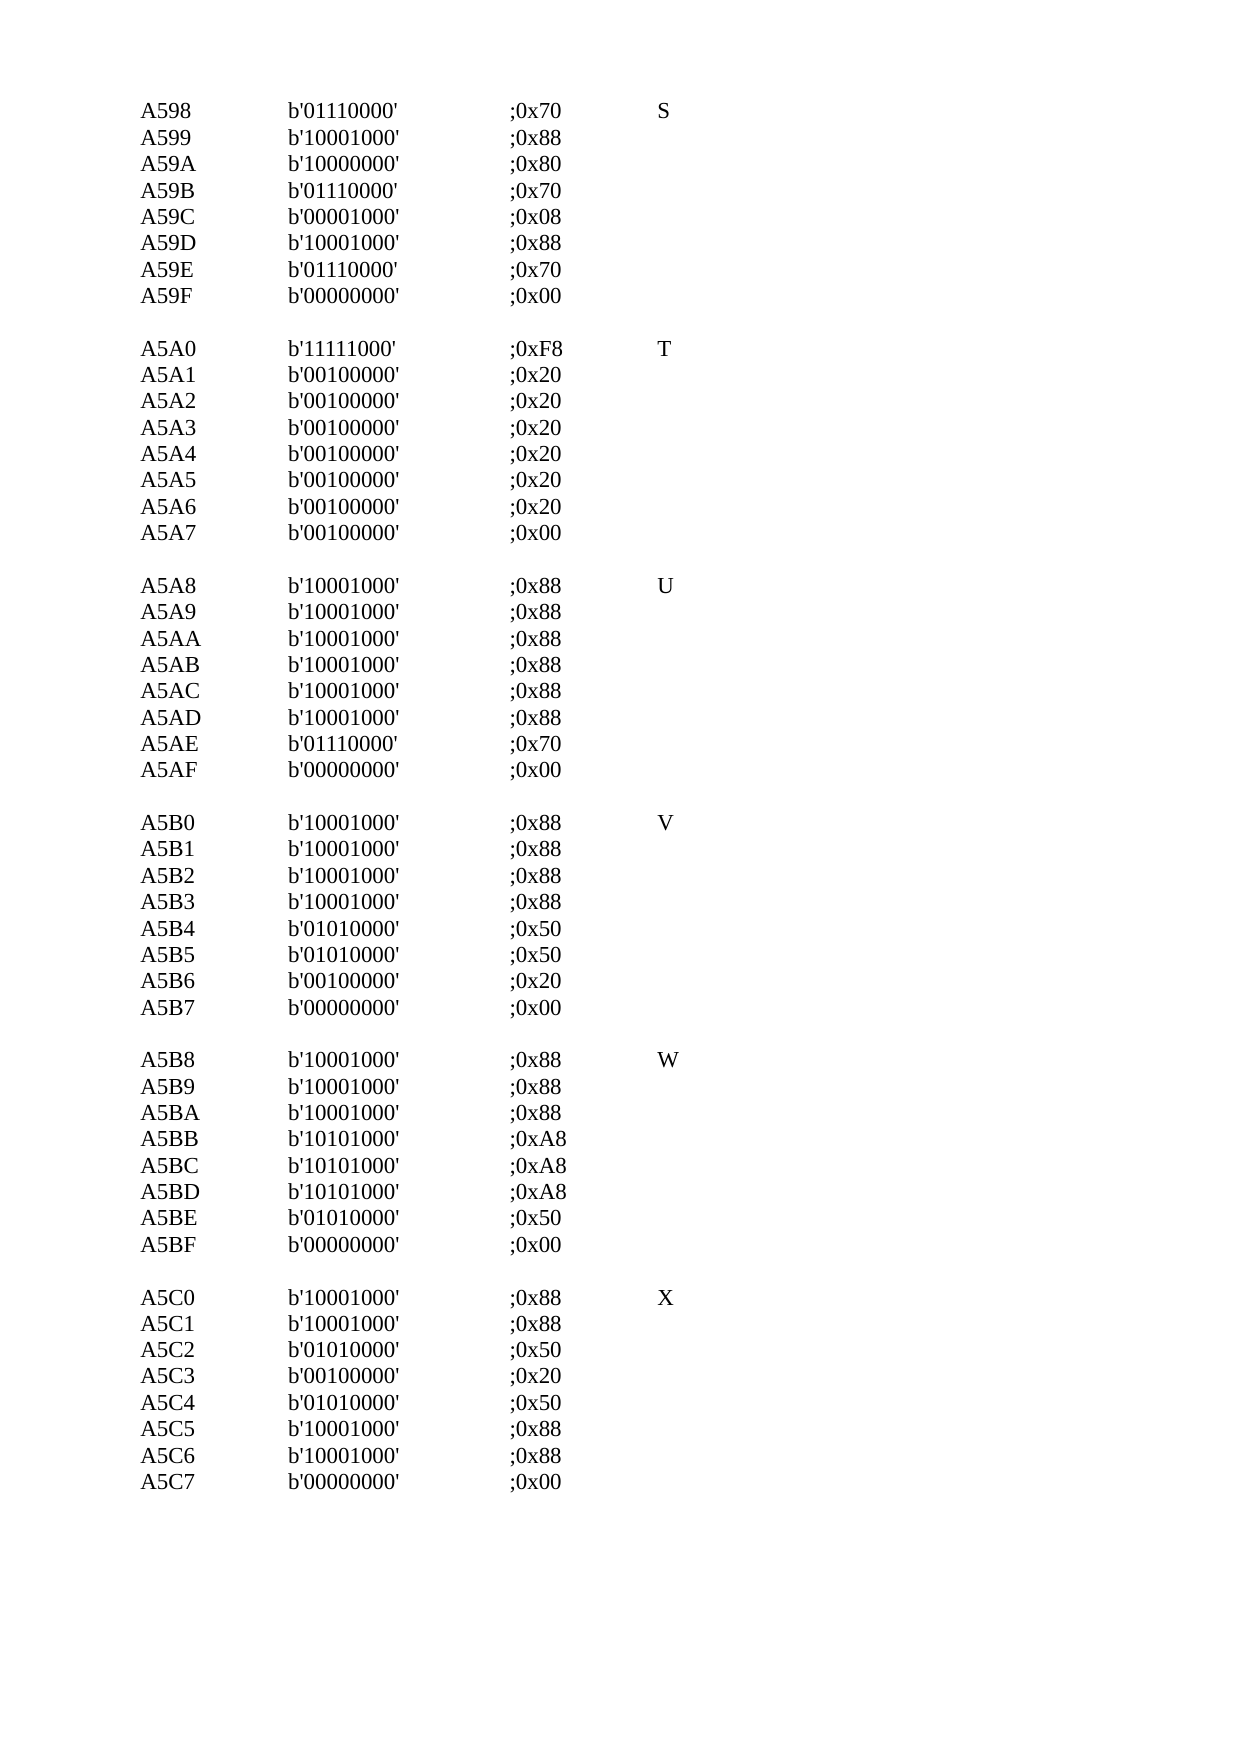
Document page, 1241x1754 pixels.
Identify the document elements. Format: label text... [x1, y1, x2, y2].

text A59C b'00001000' ;0x08 [66, 203, 1172, 229]
text A5BC b'10101000' ;0xA8 [66, 1152, 1172, 1178]
text A5C4 b'01010000' ;0x50 [66, 1389, 1172, 1415]
text A5AB b'10001000' ;0x88 [66, 651, 1172, 677]
text A5C0 b'10001000' ;0x88 X [66, 1283, 1172, 1310]
text A599 b'10001000' ;0x88 [66, 124, 1172, 150]
text A5B9 b'10001000' ;0x88 [66, 1073, 1172, 1099]
text A5AA b'10001000' ;0x88 [66, 625, 1172, 651]
text A59F b'00000000' ;0x00 [66, 282, 1172, 308]
text A5A5 b'00100000' ;0x20 [66, 467, 1172, 493]
text A5C1 b'10001000' ;0x88 [66, 1310, 1172, 1336]
text A5A1 b'00100000' ;0x20 [66, 361, 1172, 387]
text A5AE b'01110000' ;0x70 [66, 730, 1172, 756]
text A5A2 b'00100000' ;0x20 [66, 387, 1172, 414]
text A5B5 b'01010000' ;0x50 [66, 941, 1172, 967]
text A5BD b'10101000' ;0xA8 [66, 1178, 1172, 1204]
text A59A b'10000000' ;0x80 [66, 150, 1172, 177]
text A5AF b'00000000' ;0x00 [66, 756, 1172, 783]
text A5A0 b'11111000' ;0xF8 T [66, 335, 1172, 361]
text A5B8 b'10001000' ;0x88 W [66, 1046, 1172, 1073]
text A59B b'01110000' ;0x70 [66, 177, 1172, 203]
text A5C3 b'00100000' ;0x20 [66, 1363, 1172, 1389]
text A5B6 b'00100000' ;0x20 [66, 967, 1172, 994]
text A5C7 b'00000000' ;0x00 [66, 1468, 1172, 1494]
text A5C6 b'10001000' ;0x88 [66, 1442, 1172, 1468]
text A5AC b'10001000' ;0x88 [66, 677, 1172, 704]
text A5C2 b'01010000' ;0x50 [66, 1336, 1172, 1363]
text A5B3 b'10001000' ;0x88 [66, 888, 1172, 914]
text A5BB b'10101000' ;0xA8 [66, 1125, 1172, 1152]
text A5B4 b'01010000' ;0x50 [66, 914, 1172, 941]
text A5A8 b'10001000' ;0x88 U [66, 572, 1172, 598]
text A5BA b'10001000' ;0x88 [66, 1099, 1172, 1125]
text A5C5 b'10001000' ;0x88 [66, 1415, 1172, 1442]
text A5A9 b'10001000' ;0x88 [66, 598, 1172, 625]
text A5A7 b'00100000' ;0x00 [66, 519, 1172, 546]
text A59D b'10001000' ;0x88 [66, 229, 1172, 256]
text A5BF b'00000000' ;0x00 [66, 1231, 1172, 1257]
text A5A3 b'00100000' ;0x20 [66, 414, 1172, 440]
text A598 b'01110000' ;0x70 S [66, 98, 1172, 124]
text A5A6 b'00100000' ;0x20 [66, 493, 1172, 519]
text A5BE b'01010000' ;0x50 [66, 1204, 1172, 1231]
text A5AD b'10001000' ;0x88 [66, 704, 1172, 730]
text A59E b'01110000' ;0x70 [66, 256, 1172, 282]
text A5B7 b'00000000' ;0x00 [66, 994, 1172, 1020]
text A5B0 b'10001000' ;0x88 V [66, 809, 1172, 836]
text A5B1 b'10001000' ;0x88 [66, 836, 1172, 862]
text A5A4 b'00100000' ;0x20 [66, 440, 1172, 467]
text A5B2 b'10001000' ;0x88 [66, 862, 1172, 888]
